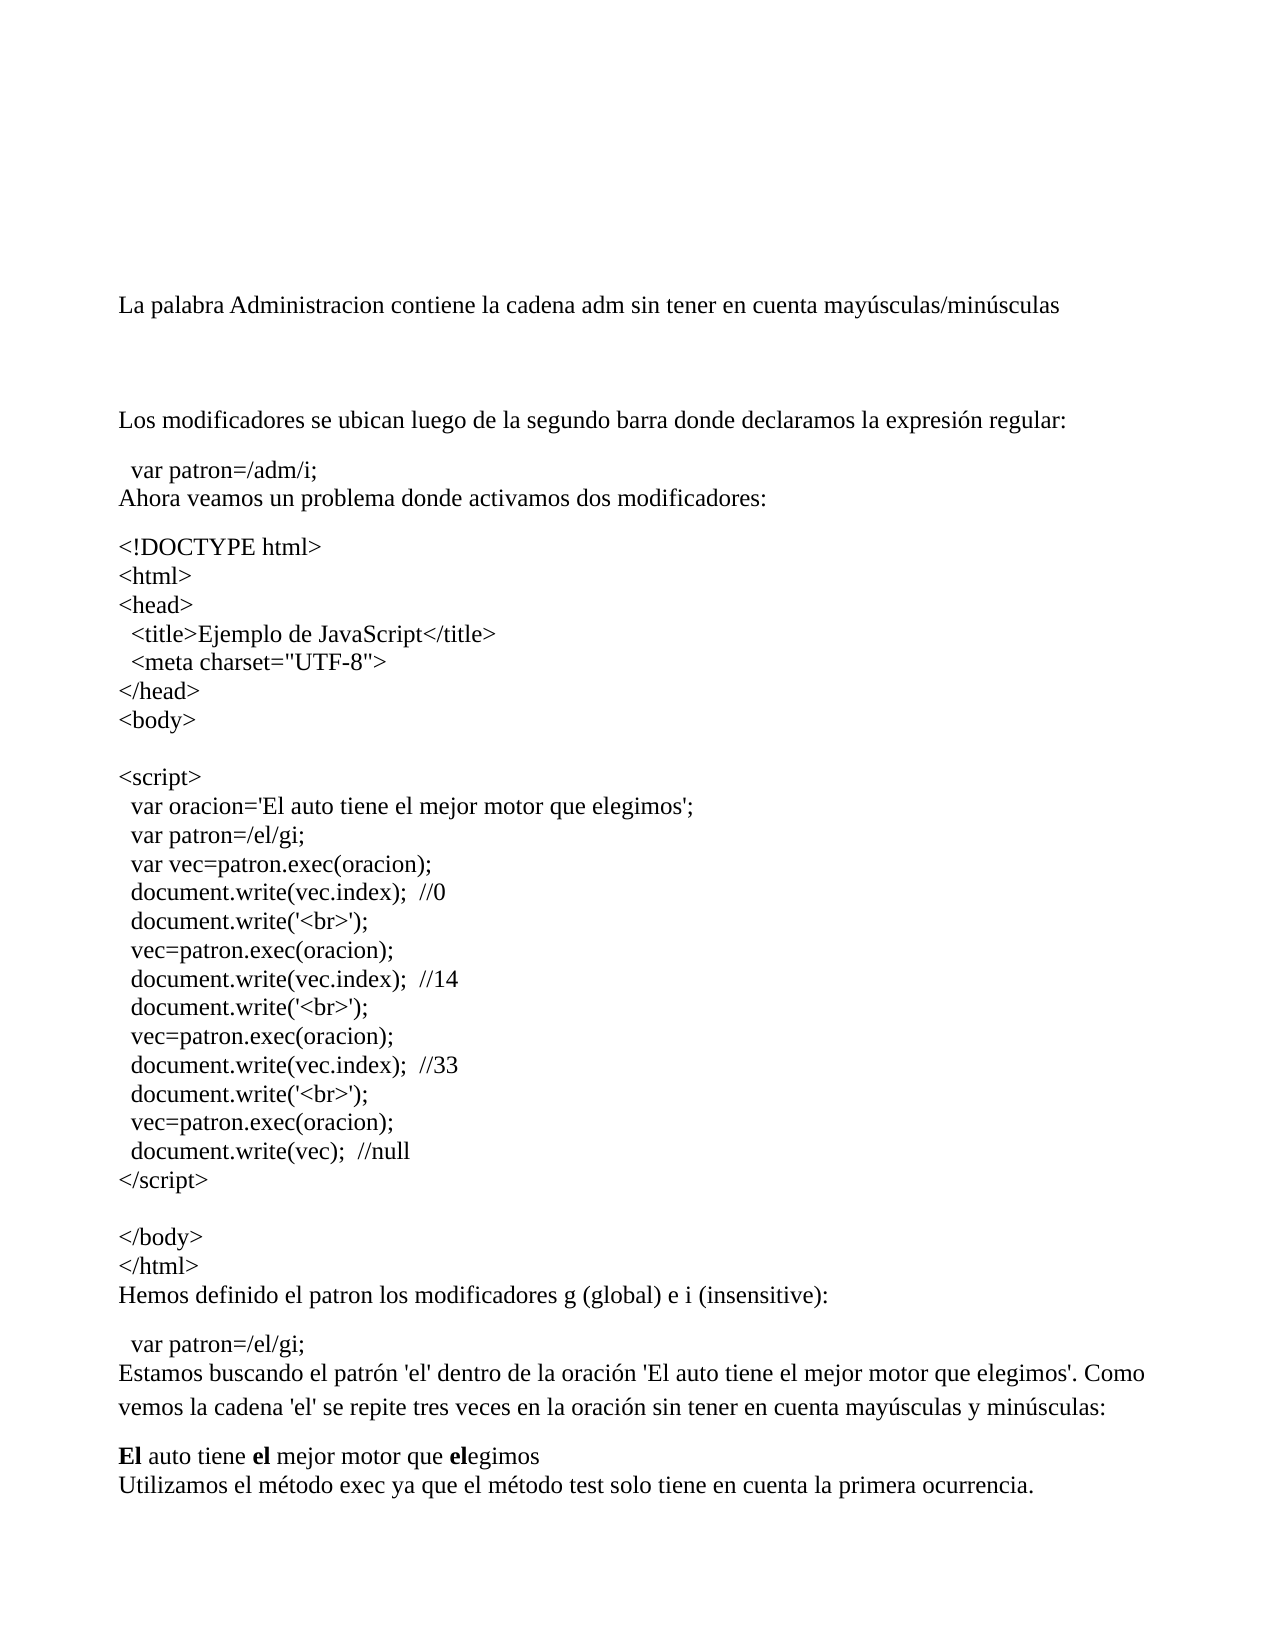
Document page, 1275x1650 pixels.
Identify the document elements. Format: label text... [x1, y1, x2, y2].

text </body> [118, 1222, 1157, 1251]
text document.write('<br>'); [118, 992, 1157, 1021]
text var oracion='El auto tiene el mejor motor que elegimos'; [118, 791, 1157, 820]
text var patron=/el/gi; [118, 820, 1157, 849]
text <html> [118, 561, 1157, 590]
text var vec=patron.exec(oracion); [118, 849, 1157, 877]
text document.write('<br>'); [118, 1079, 1157, 1107]
text Estamos buscando el patrón 'el' dentro de la oración 'El auto tiene el mejor motor que elegimos'. Como vemos la cadena 'el' se repite tres veces en la oración sin tener en cuenta mayúsculas y minúsculas: [118, 1358, 1157, 1421]
text document.write(vec); //null [118, 1136, 1157, 1165]
text vec=patron.exec(oracion); [118, 1021, 1157, 1050]
text var patron=/el/gi; [118, 1329, 1157, 1358]
text <script> [118, 762, 1157, 791]
text El auto tiene el mejor motor que elegimos [118, 1441, 1157, 1470]
text Los modificadores se ubican luego de la segundo barra donde declaramos la expresión regular: [118, 406, 1157, 434]
text document.write(vec.index); //14 [118, 964, 1157, 992]
text vec=patron.exec(oracion); [118, 935, 1157, 964]
text document.write('<br>'); [118, 906, 1157, 935]
text <!DOCTYPE html> [118, 532, 1157, 561]
text <body> [118, 705, 1157, 734]
text </html> [118, 1251, 1157, 1280]
text document.write(vec.index); //33 [118, 1050, 1157, 1079]
text var patron=/adm/i; [118, 455, 1157, 483]
text vec=patron.exec(oracion); [118, 1107, 1157, 1136]
text </head> [118, 676, 1157, 705]
text Hemos definido el patron los modificadores g (global) e i (insensitive): [118, 1280, 1157, 1309]
text Ahora veamos un problema donde activamos dos modificadores: [118, 483, 1157, 512]
text <title>Ejemplo de JavaScript</title> [118, 619, 1157, 647]
text document.write(vec.index); //0 [118, 877, 1157, 906]
text Utilizamos el método exec ya que el método test solo tiene en cuenta la primera ocurrencia. [118, 1470, 1157, 1499]
text </script> [118, 1165, 1157, 1194]
text <head> [118, 590, 1157, 619]
text La palabra Administracion contiene la cadena adm sin tener en cuenta mayúsculas/minúsculas [118, 291, 1157, 319]
text <meta charset="UTF-8"> [118, 647, 1157, 676]
